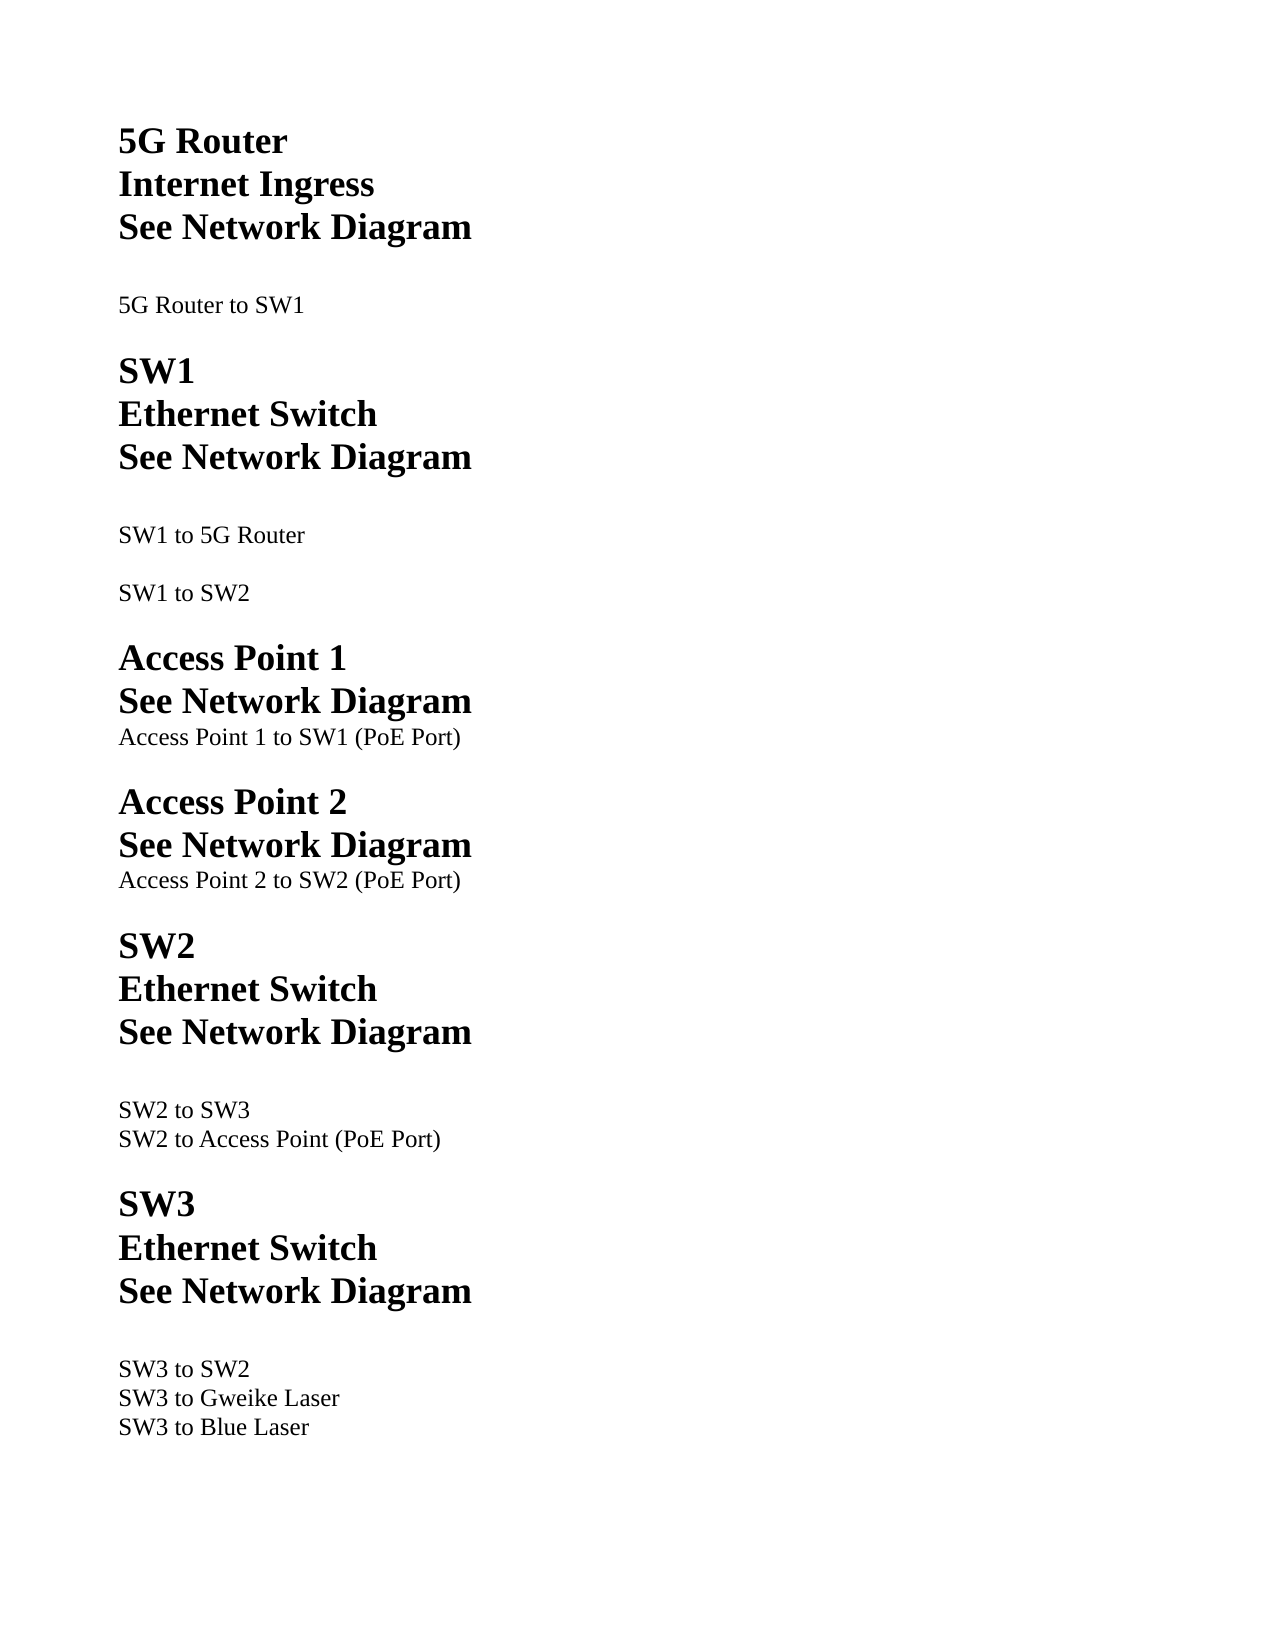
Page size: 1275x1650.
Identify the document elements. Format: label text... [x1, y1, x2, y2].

text SW3 to SW2 [118, 1354, 1157, 1383]
text See Network Diagram [118, 204, 1157, 247]
text SW3 to Blue Laser [118, 1412, 1157, 1441]
text See Network Diagram [118, 822, 1157, 866]
text SW1 to 5G Router [118, 521, 1157, 549]
text Ethernet Switch [118, 966, 1157, 1009]
text SW3 [118, 1182, 1157, 1225]
text Internet Ingress [118, 161, 1157, 204]
text SW1 to SW2 [118, 578, 1157, 607]
text See Network Diagram [118, 434, 1157, 477]
text See Network Diagram [118, 1268, 1157, 1311]
text Access Point 2 to SW2 (PoE Port) [118, 866, 1157, 894]
text Ethernet Switch [118, 391, 1157, 434]
text Access Point 1 to SW1 (PoE Port) [118, 722, 1157, 751]
text SW2 to SW3 [118, 1096, 1157, 1124]
text 5G Router [118, 118, 1157, 161]
text SW2 [118, 923, 1157, 966]
text See Network Diagram [118, 1009, 1157, 1052]
text Ethernet Switch [118, 1225, 1157, 1268]
text SW1 [118, 348, 1157, 391]
text SW2 to Access Point (PoE Port) [118, 1124, 1157, 1153]
text 5G Router to SW1 [118, 291, 1157, 319]
text See Network Diagram [118, 679, 1157, 722]
text Access Point 2 [118, 779, 1157, 822]
text Access Point 1 [118, 636, 1157, 679]
text SW3 to Gweike Laser [118, 1383, 1157, 1412]
